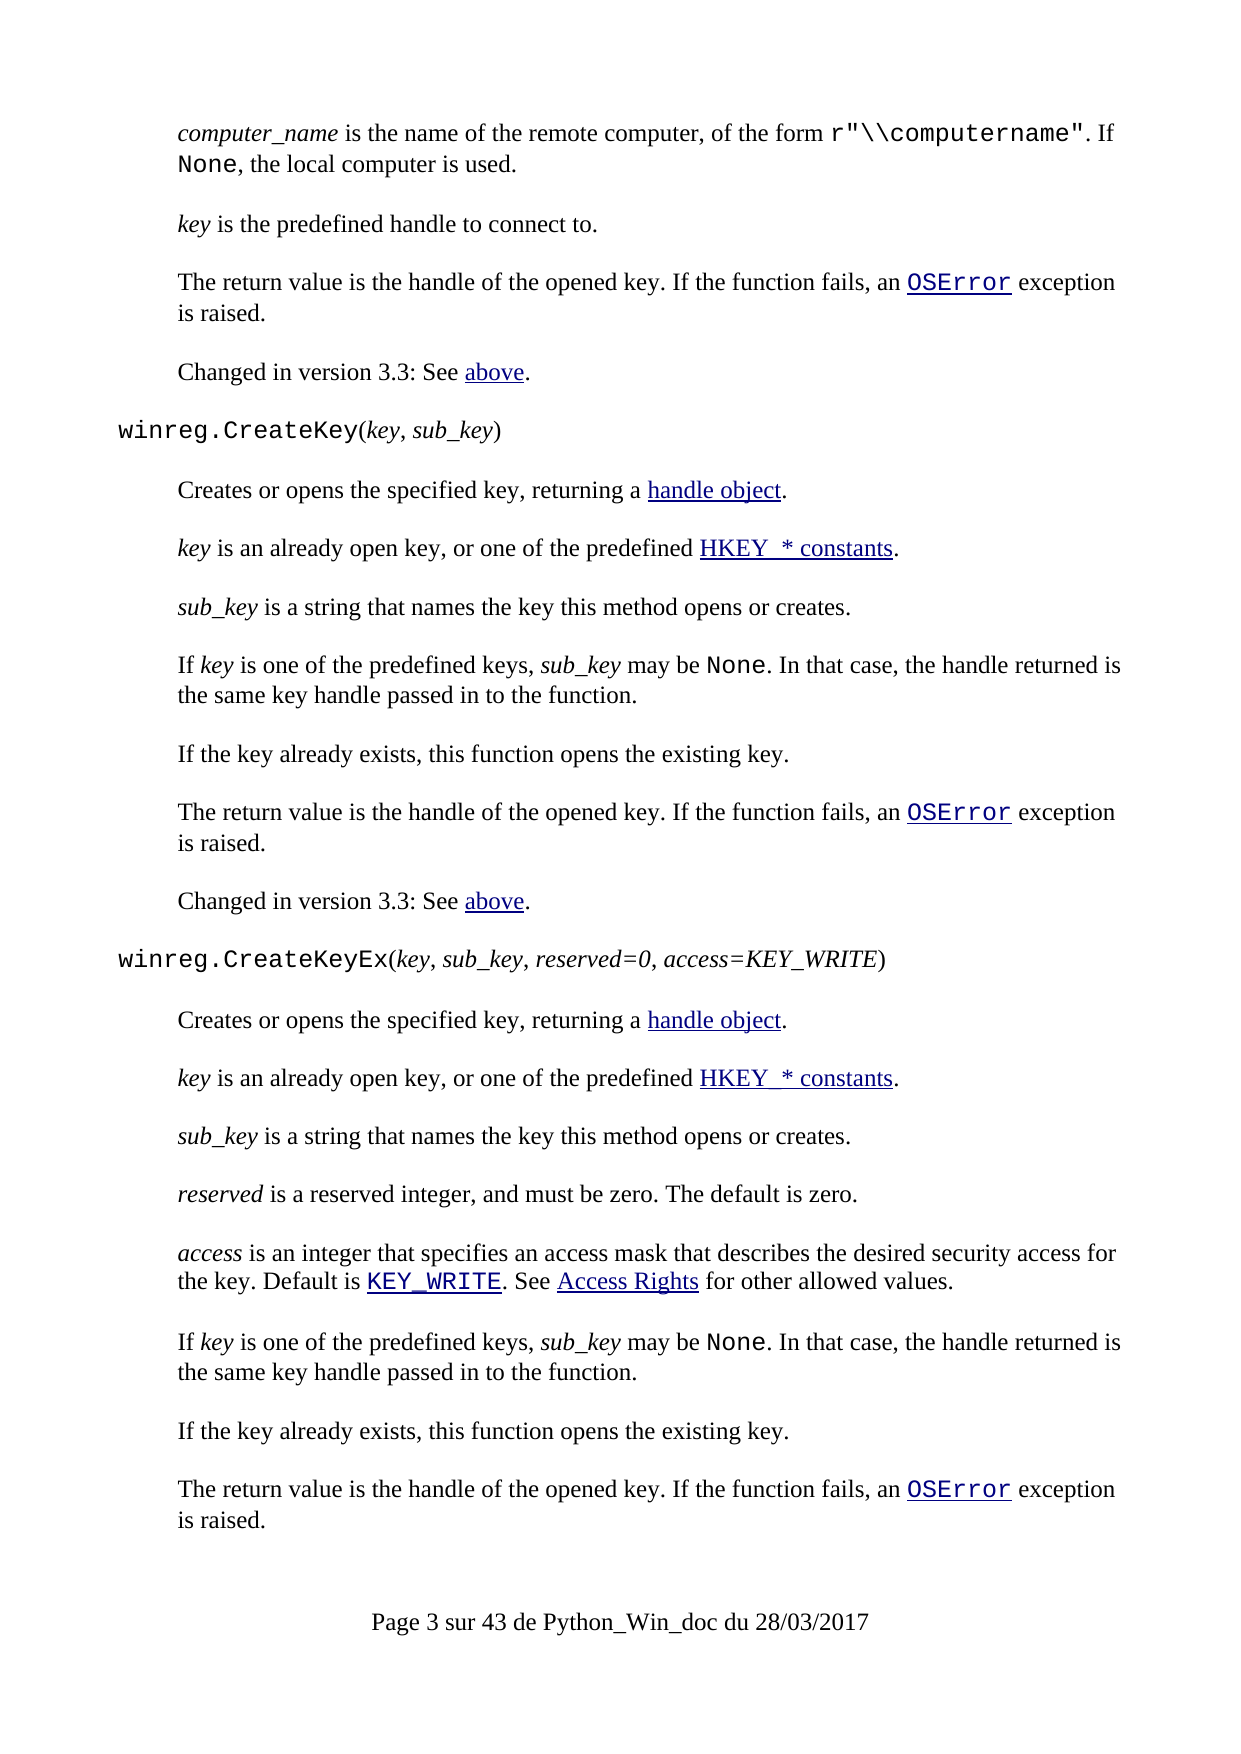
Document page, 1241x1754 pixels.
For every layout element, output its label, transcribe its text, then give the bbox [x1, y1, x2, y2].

list computer_name is the name of the remote computer, of the form r"\\computername". If None, the local computer is used. [177, 118, 1122, 180]
list If key is one of the predefined keys, sub_key may be None. In that case, the handle returned is the same key handle passed in to the function. [177, 650, 1122, 709]
list If key is one of the predefined keys, sub_key may be None. In that case, the handle returned is the same key handle passed in to the function. [177, 1327, 1122, 1386]
list key is an already open key, or one of the predefined HKEY_* constants. [177, 1063, 1122, 1092]
list Changed in version 3.3: See above. [177, 886, 1122, 915]
subtitle winreg.CreateKeyEx(key, sub_key, reserved=0, access=KEY_WRITE) [118, 944, 1122, 975]
list access is an integer that specifies an access mask that describes the desired security access for the key. Default is KEY_WRITE. See Access Rights for other allowed values. [177, 1238, 1122, 1297]
list The return value is the handle of the opened key. If the function fails, an OSError exception is raised. [177, 267, 1122, 327]
list reserved is a reserved integer, and must be zero. The default is zero. [177, 1179, 1122, 1208]
list Creates or opens the specified key, returning a handle object. [177, 1005, 1122, 1033]
list sub_key is a string that names the key this method opens or creates. [177, 592, 1122, 620]
list key is the predefined handle to connect to. [177, 209, 1122, 238]
list If the key already exists, this function opens the existing key. [177, 1416, 1122, 1444]
list Creates or opens the specified key, returning a handle object. [177, 475, 1122, 504]
list The return value is the handle of the opened key. If the function fails, an OSError exception is raised. [177, 797, 1122, 857]
subtitle winreg.CreateKey(key, sub_key) [118, 415, 1122, 446]
list key is an already open key, or one of the predefined HKEY_* constants. [177, 533, 1122, 562]
list Changed in version 3.3: See above. [177, 357, 1122, 385]
list The return value is the handle of the opened key. If the function fails, an OSError exception is raised. [177, 1474, 1122, 1533]
list sub_key is a string that names the key this method opens or creates. [177, 1121, 1122, 1150]
list If the key already exists, this function opens the existing key. [177, 739, 1122, 768]
